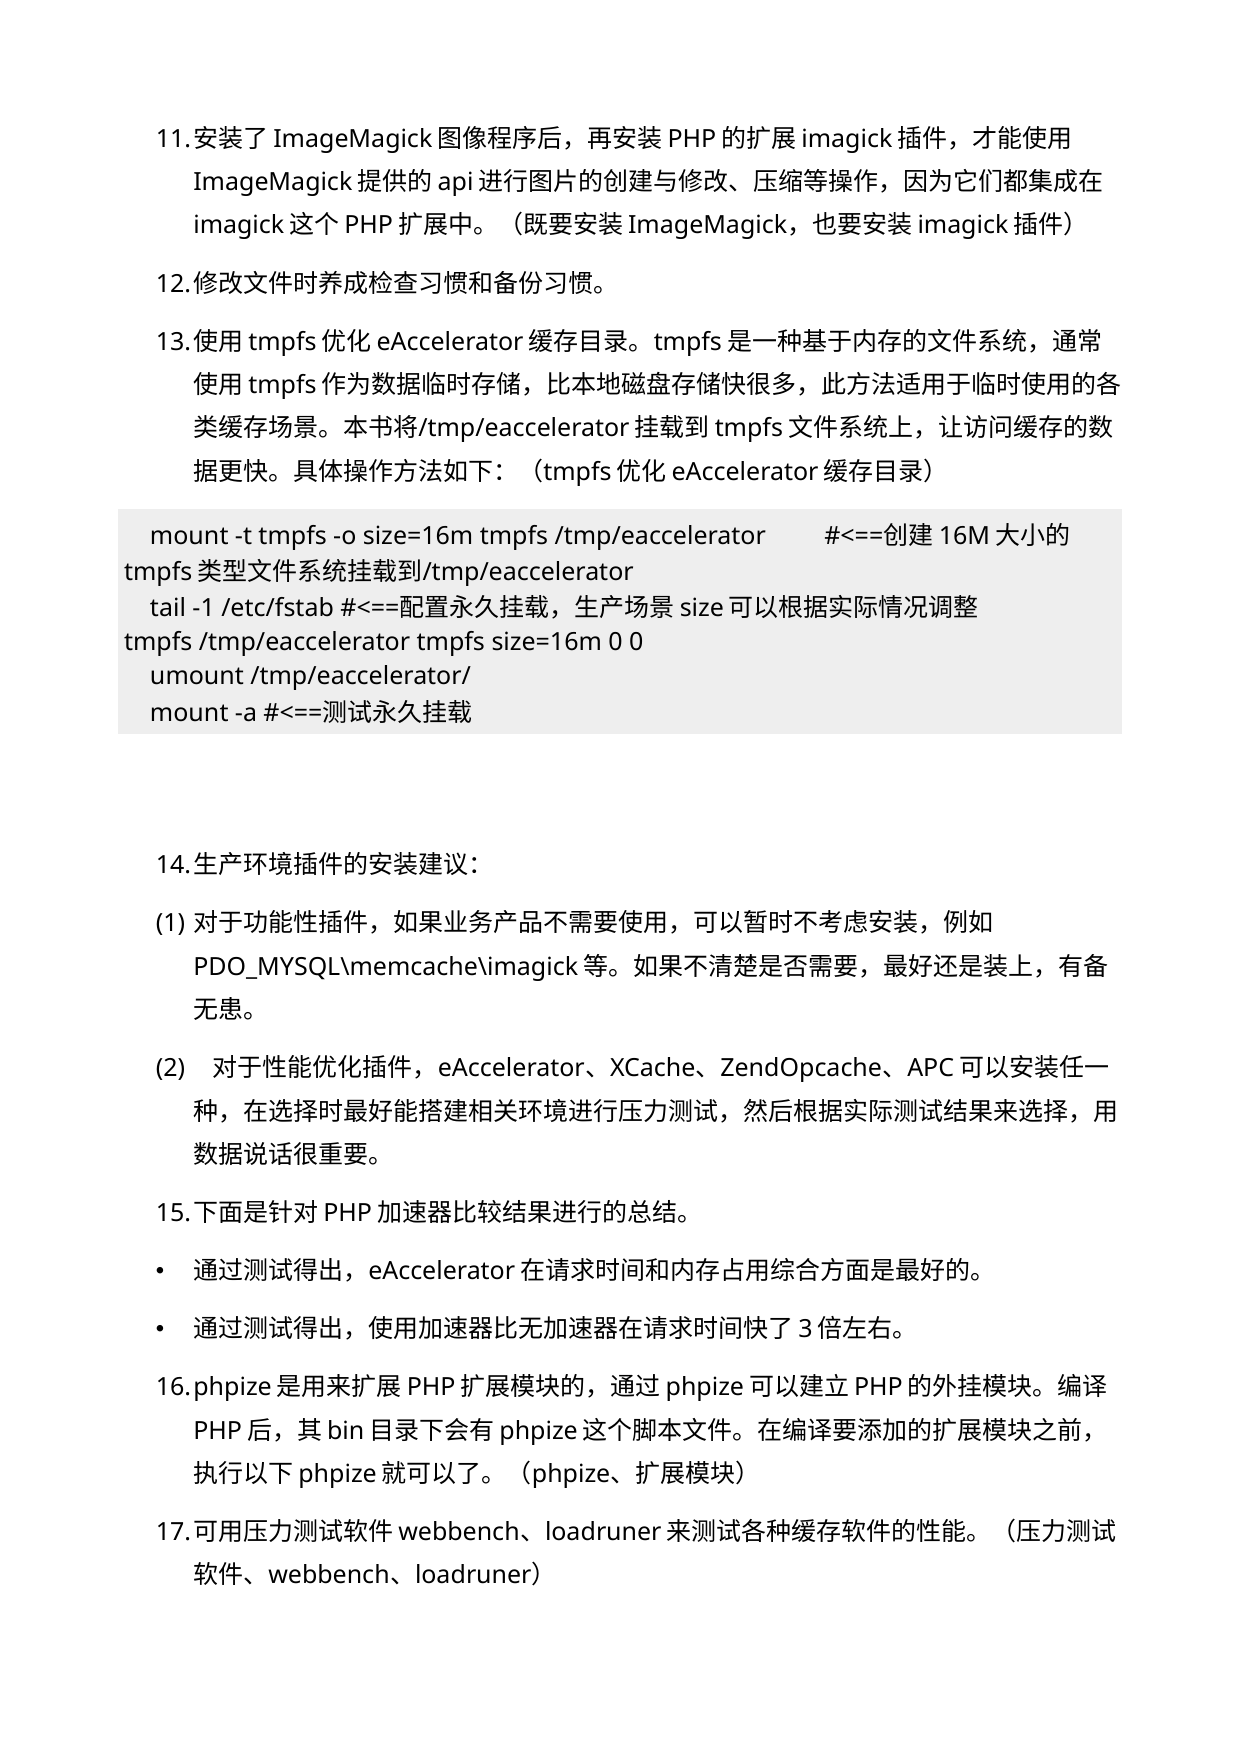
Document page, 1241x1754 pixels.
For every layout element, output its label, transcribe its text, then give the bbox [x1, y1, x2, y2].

list 下面是针对PHP加速器比较结果进行的总结。 [156, 1193, 1122, 1229]
list 使用tmpfs优化eAccelerator缓存目录。tmpfs是一种基于内存的文件系统，通常使用tmpfs作为数据临时存储，比本地磁盘存储快很多，此方法适用于临时使用的各类缓存场景。本书将/tmp/eaccelerator挂载到tmpfs文件系统上，让访问缓存的数据更快。具体操作方法如下：（tmpfs优化eAccelerator缓存目录） [156, 321, 1122, 488]
list phpize是用来扩展PHP扩展模块的，通过phpize可以建立PHP的外挂模块。编译PHP后，其bin目录下会有phpize这个脚本文件。在编译要添加的扩展模块之前，执行以下phpize就可以了。（phpize、扩展模块） [156, 1367, 1122, 1490]
list 可用压力测试软件webbench、loadruner来测试各种缓存软件的性能。（压力测试软件、webbench、loadruner） [156, 1512, 1122, 1591]
list 通过测试得出，eAccelerator在请求时间和内存占用综合方面是最好的。 [156, 1251, 1122, 1287]
list 修改文件时养成检查习惯和备份习惯。 [156, 263, 1122, 299]
table_header mount -t tmpfs -o size=16m tmpfs /tmp/eaccelerator #<==创建16M大小的tmpfs类型文件系统挂载到/tmp/eaccelerator tail -1 /etc/fstab #<==配置永久挂载，生产场景size可以根据实际情况调整 tmpfs /tmp/eaccelerator tmpfs size=16m 0 0 umount /tmp/eaccelerator/ mount -a #<==测试永久挂载 [118, 509, 1122, 734]
list 通过测试得出，使用加速器比无加速器在请求时间快了3倍左右。 [156, 1309, 1122, 1345]
list 生产环境插件的安装建议： [156, 845, 1122, 881]
list 安装了ImageMagick图像程序后，再安装PHP的扩展imagick插件，才能使用ImageMagick提供的api进行图片的创建与修改、压缩等操作，因为它们都集成在imagick这个PHP扩展中。（既要安装ImageMagick，也要安装imagick插件） [156, 118, 1122, 241]
list 对于性能优化插件，eAccelerator、XCache、ZendOpcache、APC可以安装任一种，在选择时最好能搭建相关环境进行压力测试，然后根据实际测试结果来选择，用数据说话很重要。 [156, 1048, 1122, 1171]
list 对于功能性插件，如果业务产品不需要使用，可以暂时不考虑安装，例如PDO_MYSQL\memcache\imagick等。如果不清楚是否需要，最好还是装上，有备无患。 [156, 903, 1122, 1026]
